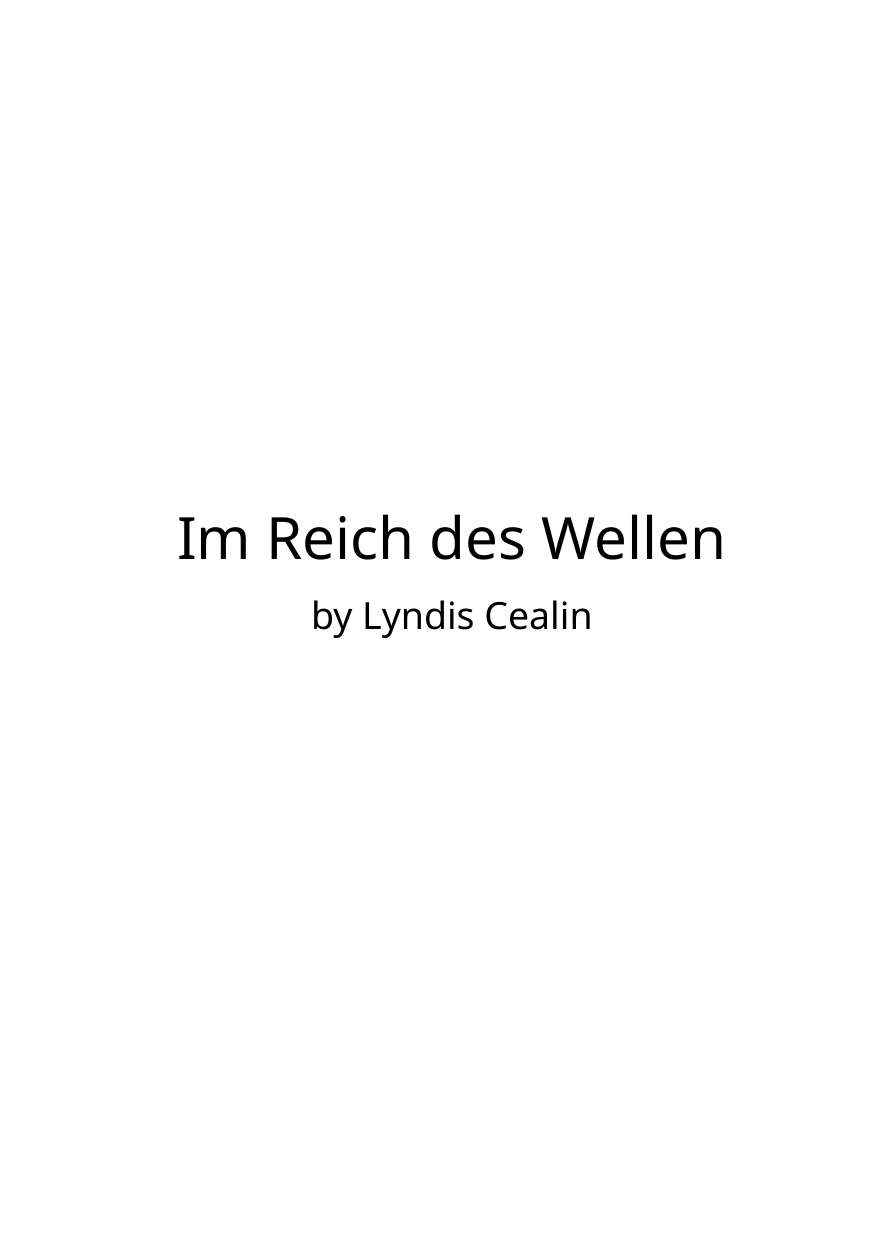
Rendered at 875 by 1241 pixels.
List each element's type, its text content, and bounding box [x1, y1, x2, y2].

subtitle by Lyndis Cealin [118, 589, 756, 640]
title Im Reich des Wellen [118, 497, 756, 577]
